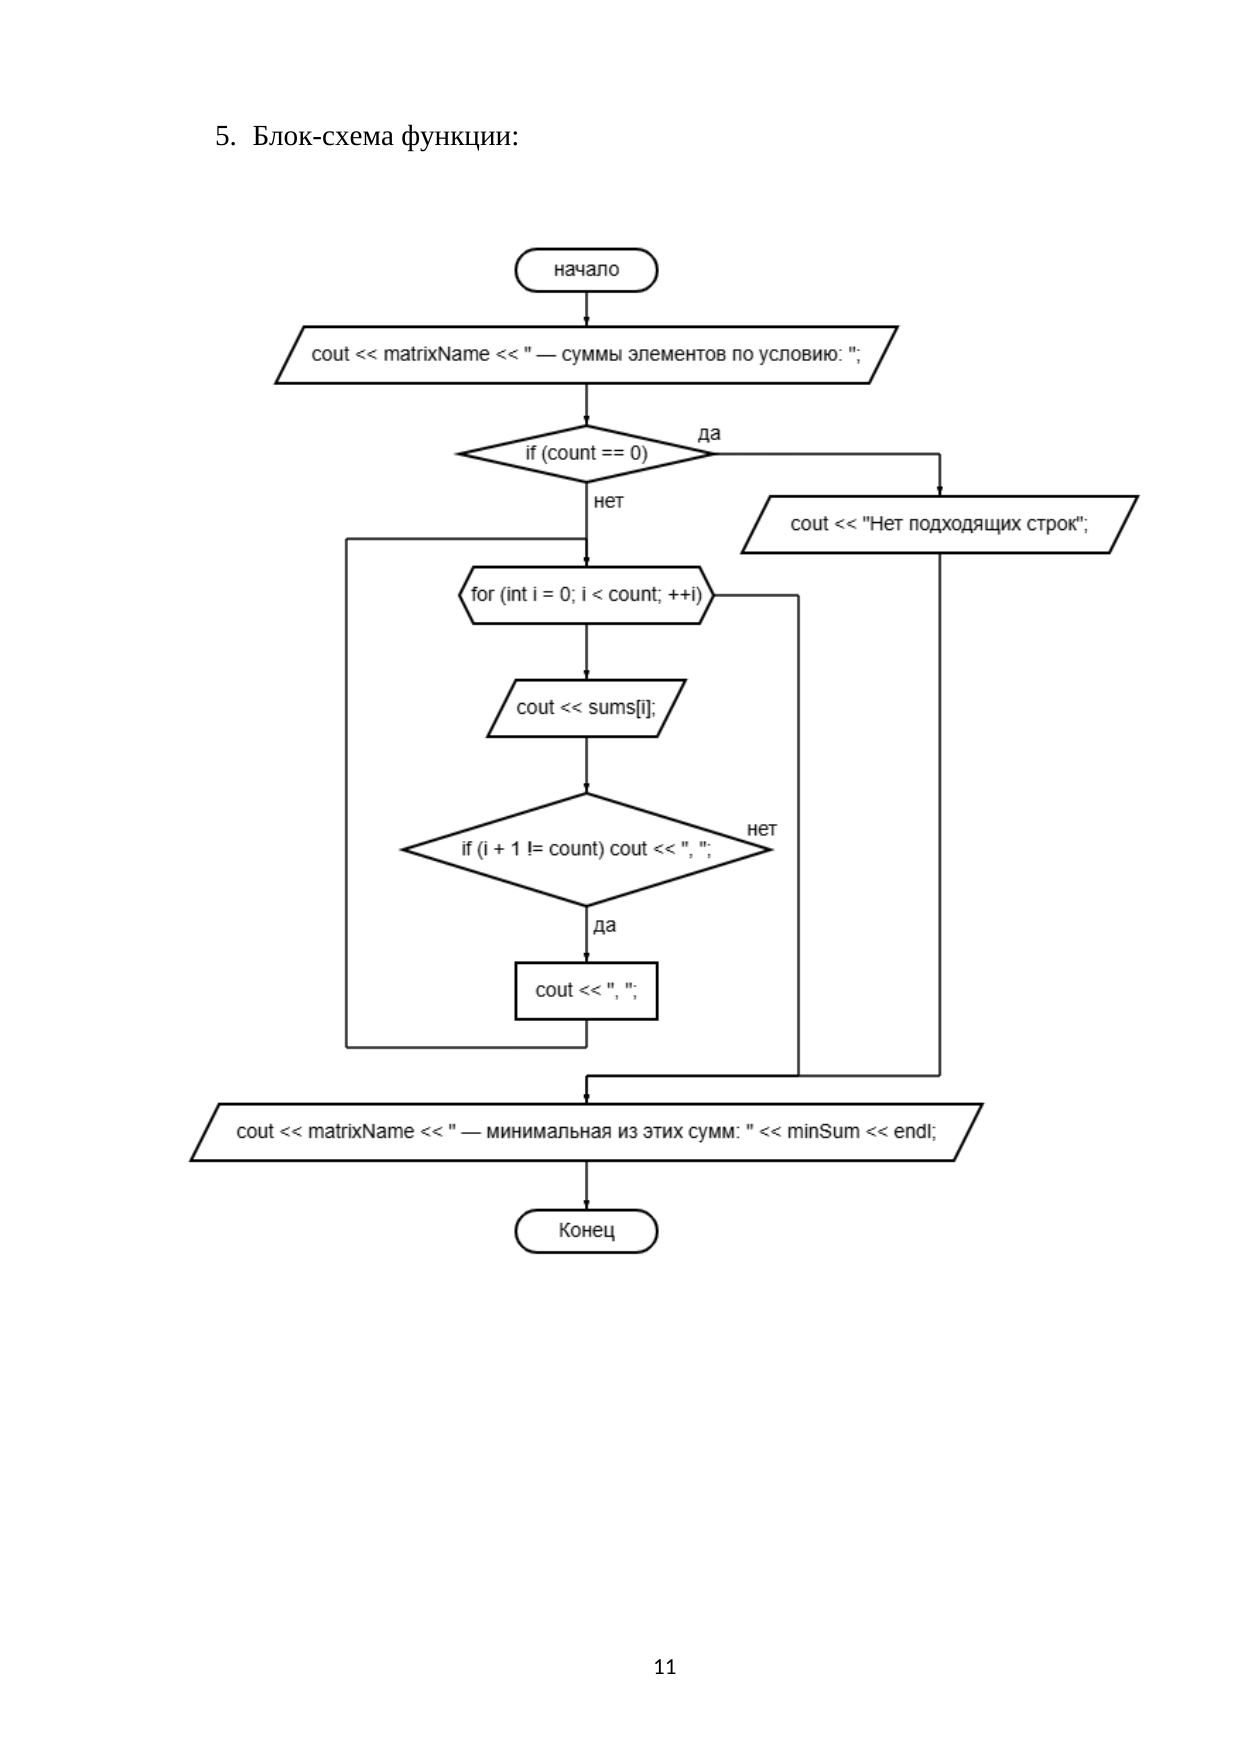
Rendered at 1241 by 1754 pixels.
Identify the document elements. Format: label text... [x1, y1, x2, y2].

picture [177, 221, 1152, 1281]
list Блок-схема функции: [215, 118, 1152, 152]
